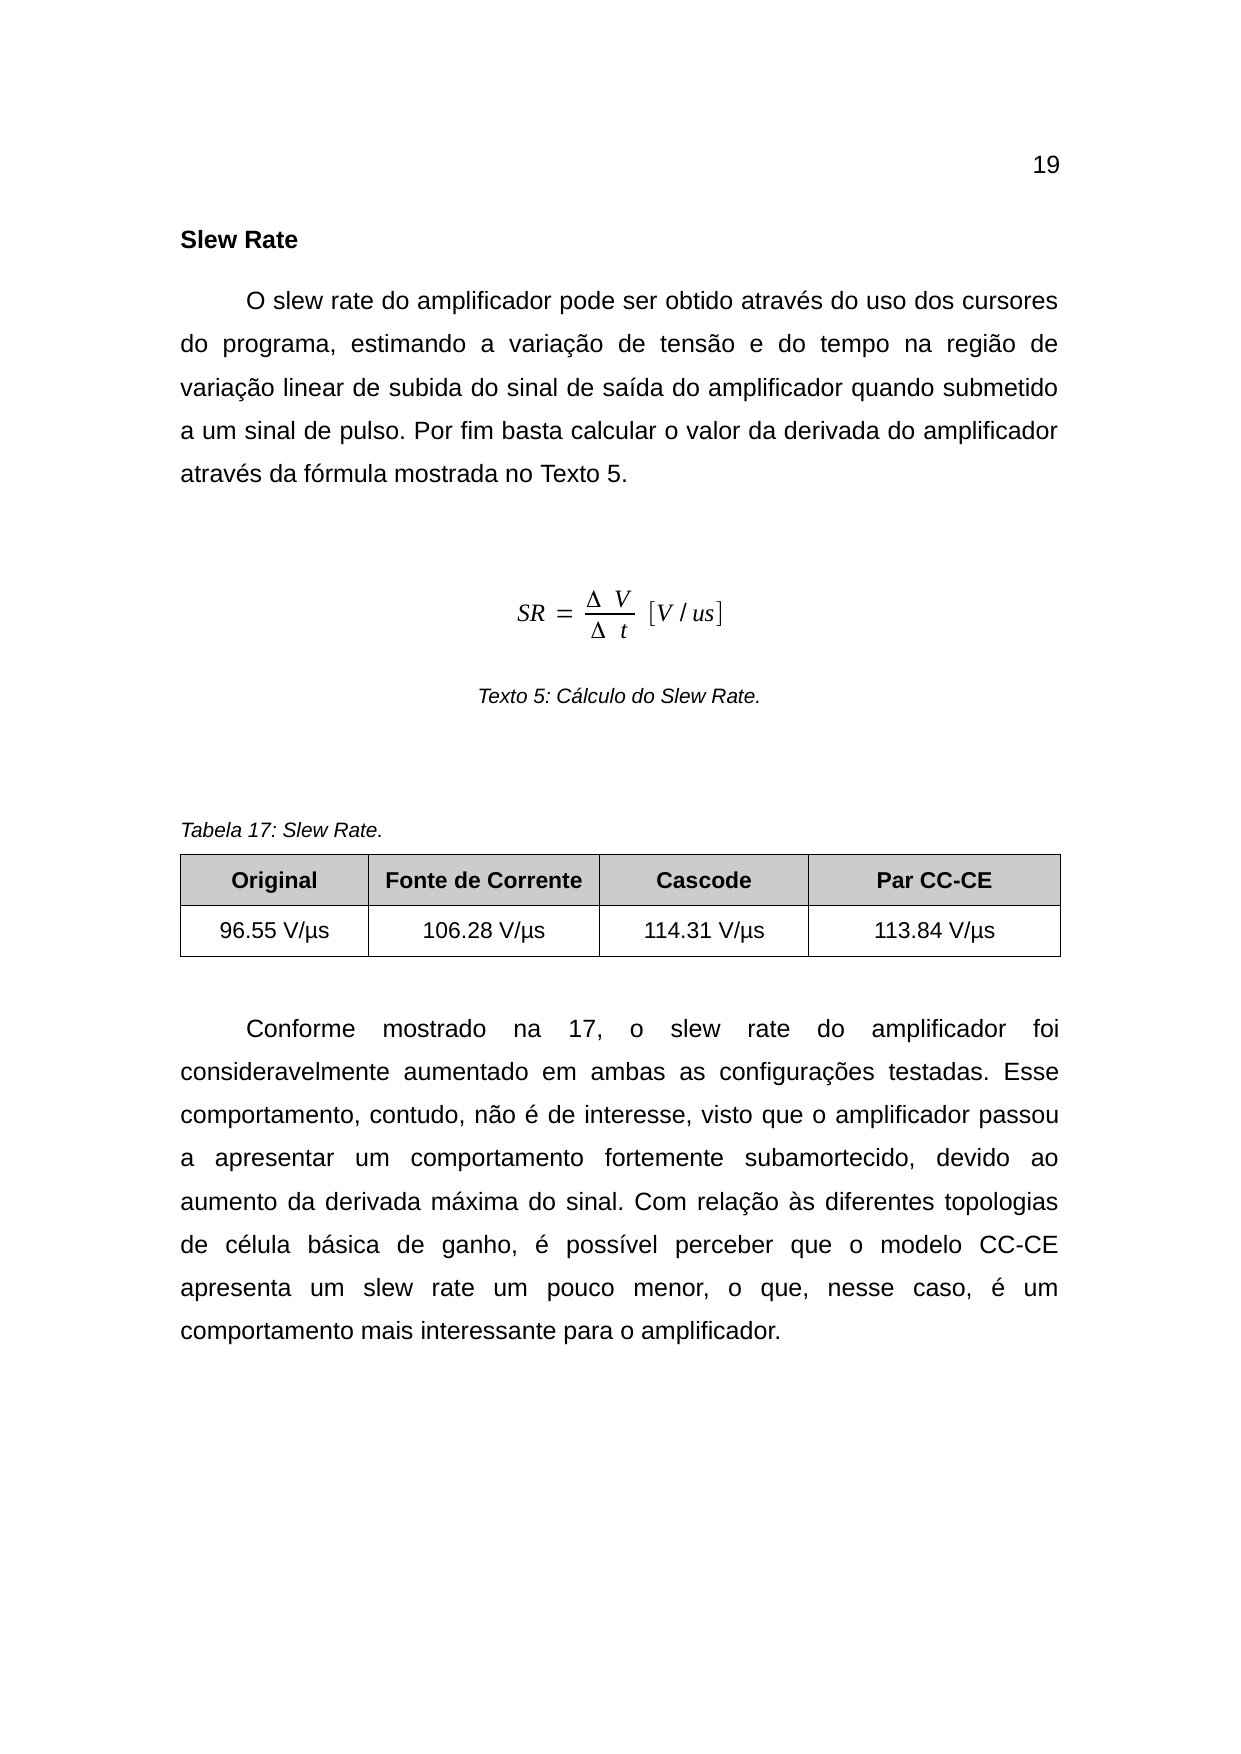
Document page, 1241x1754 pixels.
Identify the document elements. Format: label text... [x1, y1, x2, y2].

table_cell 114.31 V/µs [600, 906, 808, 956]
text Texto 5: Cálculo do Slew Rate. [299, 684, 941, 708]
subtitle Slew Rate [180, 225, 1060, 254]
table_cell 96.55 V/µs [181, 906, 368, 956]
table_header Par CC-CE [809, 855, 1060, 905]
text Conforme mostrado na Tabela 17, o slew rate do amplificador foi consideravelmente aumentado em ambas as configurações testadas. Esse comportamento, contudo, não é de interesse, visto que o amplificador passou a apresentar um comportamento fortemente subamortecido, devido ao aumento da derivada máxima do sinal. Com relação às diferentes topologias de célula básica de ganho, é possível perceber que o modelo CC-CE apresenta um slew rate um pouco menor, o que, nesse caso, é um comportamento mais interessante para o amplificador. [180, 1014, 1060, 1345]
table_header Original [181, 855, 368, 905]
table_cell 106.28 V/µs [369, 906, 599, 956]
table_cell 113.84 V/µs [809, 906, 1060, 956]
text Tabela 17: Slew Rate. [180, 818, 1060, 842]
table_header Fonte de Corrente [369, 855, 599, 905]
text O slew rate do amplificador pode ser obtido através do uso dos cursores do programa, estimando a variação de tensão e do tempo na região de variação linear de subida do sinal de saída do amplificador quando submetido a um sinal de pulso. Por fim basta calcular o valor da derivada do amplificador através da fórmula mostrada no Texto 5. [180, 286, 1060, 488]
table_header Cascode [600, 855, 808, 905]
